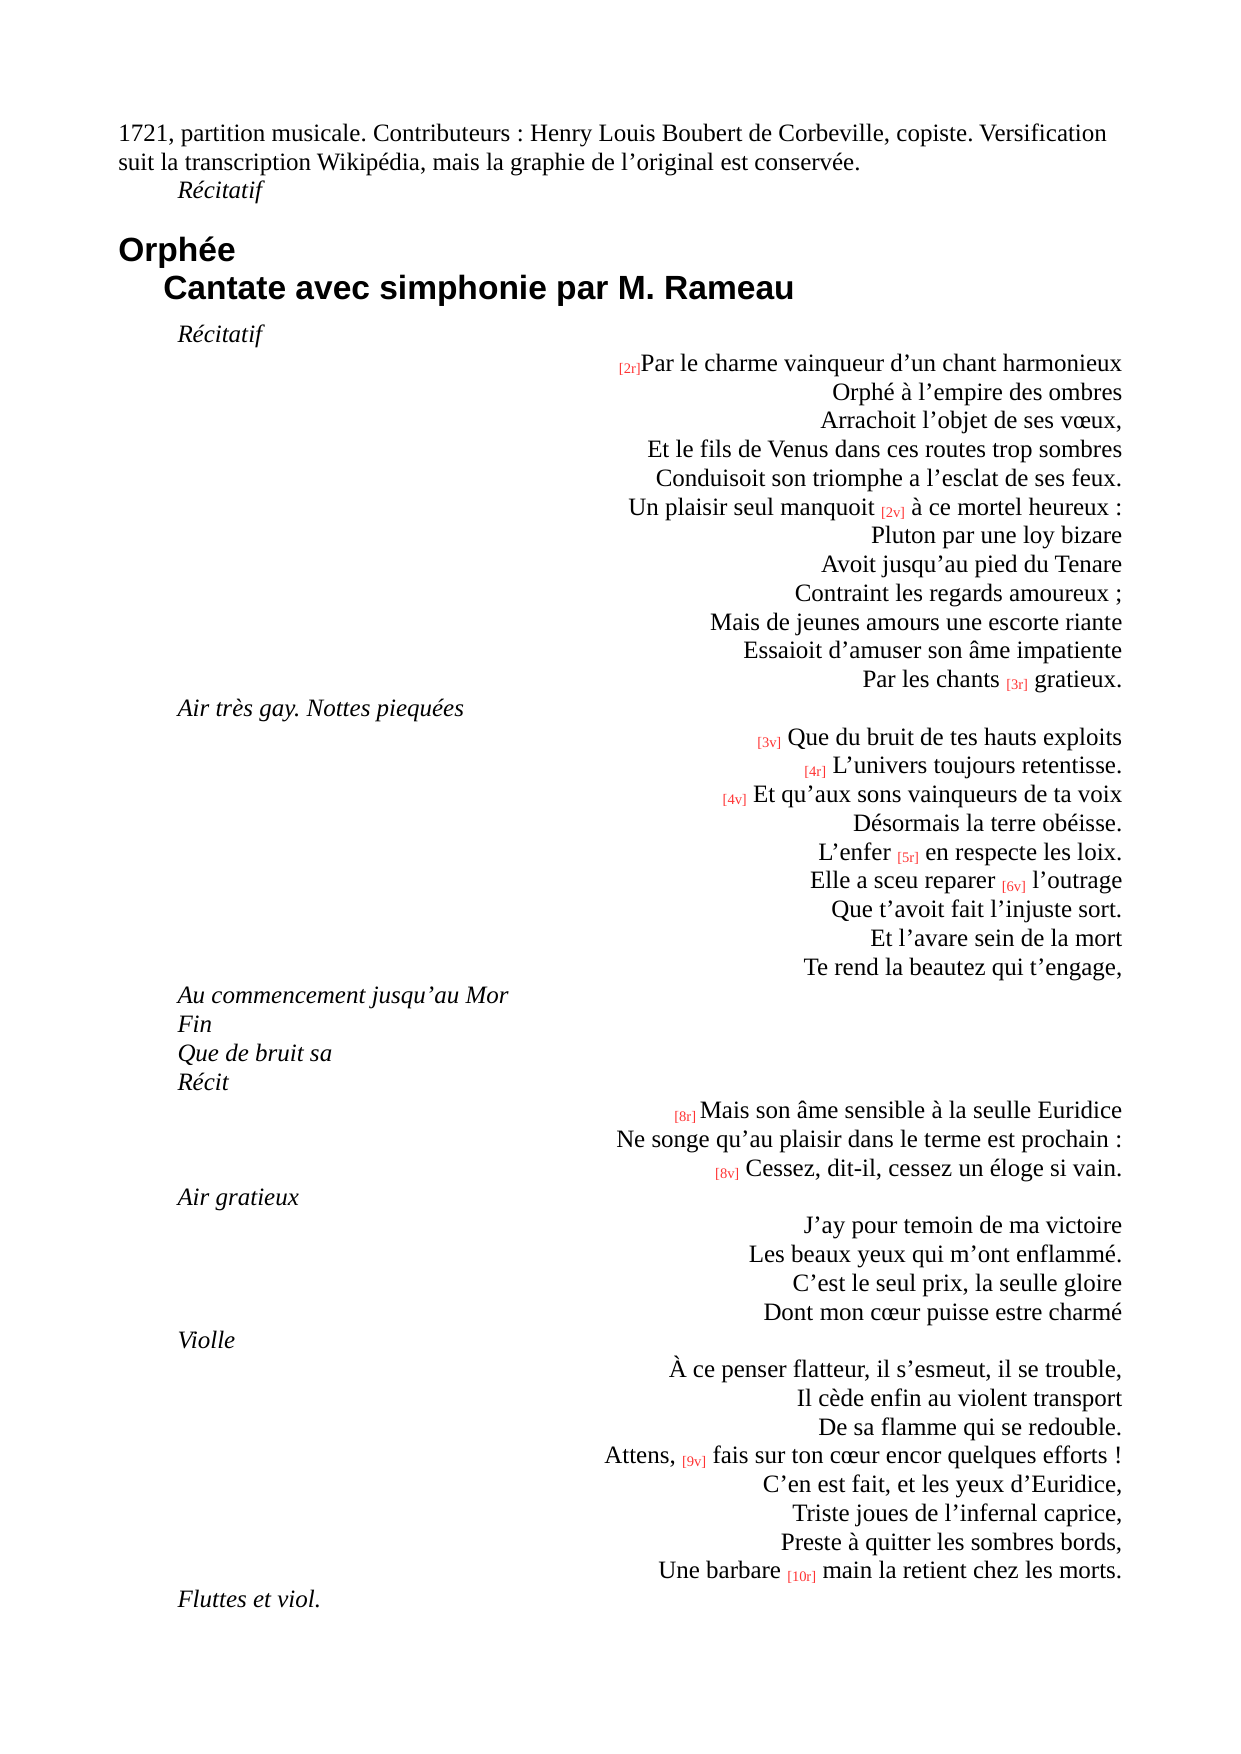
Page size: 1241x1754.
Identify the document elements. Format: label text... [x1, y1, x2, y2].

text Et le fils de Venus dans ces routes trop sombres [118, 434, 1122, 463]
text Et l’avare sein de la mort [118, 923, 1122, 952]
text 1721, partition musicale. Contributeurs : Henry Louis Boubert de Corbeville, copiste. Versification suit la transcription Wikipédia, mais la graphie de l’original est conservée. [118, 118, 1122, 176]
text Désormais la terre obéisse. [118, 808, 1122, 837]
text Arrachoit l’objet de ses vœux, [118, 405, 1122, 434]
text Essaioit d’amuser son âme impatiente [118, 635, 1122, 664]
text [2r]Par le charme vainqueur d’un chant harmonieux [118, 348, 1122, 377]
text Dont mon cœur puisse estre charmé [118, 1297, 1122, 1325]
text Violle [177, 1325, 1063, 1354]
text Conduisoit son triomphe a l’esclat de ses feux. [118, 463, 1122, 492]
text Te rend la beautez qui t’engage, [118, 952, 1122, 980]
text Triste joues de l’infernal caprice, [118, 1498, 1122, 1527]
text L’enfer [5r] en respecte les loix. [118, 837, 1122, 865]
text C’est le seul prix, la seulle gloire [118, 1268, 1122, 1297]
text Que t’avoit fait l’injuste sort. [118, 894, 1122, 923]
text À ce penser flatteur, il s’esmeut, il se trouble, [118, 1354, 1122, 1383]
text Par les chants [3r] gratieux. [118, 664, 1122, 693]
text Ne songe qu’au plaisir dans le terme est prochain : [118, 1124, 1122, 1153]
text J’ay pour temoin de ma victoire [118, 1210, 1122, 1239]
text Preste à quitter les sombres bords, [118, 1527, 1122, 1555]
text Récit [177, 1067, 1063, 1095]
text Avoit jusqu’au pied du Tenare [118, 549, 1122, 578]
text [3v] Que du bruit de tes hauts exploits [118, 722, 1122, 750]
text Fluttes et viol. [177, 1584, 1063, 1613]
text De sa flamme qui se redouble. [118, 1412, 1122, 1440]
text C’en est fait, et les yeux d’Euridice, [118, 1469, 1122, 1498]
text [8r] Mais son âme sensible à la seulle Euridice [118, 1095, 1122, 1124]
text Un plaisir seul manquoit [2v] à ce mortel heureux : [118, 492, 1122, 520]
text [4r] L’univers toujours retentisse. [118, 750, 1122, 779]
text Récitatif [177, 319, 1063, 348]
subtitle Orphée Cantate avec simphonie par M. Rameau [118, 229, 1122, 307]
text Pluton par une loy bizare [118, 520, 1122, 549]
text Récitatif [177, 176, 1063, 204]
text Air gratieux [177, 1182, 1063, 1210]
text Une barbare [10r] main la retient chez les morts. [118, 1555, 1122, 1584]
text Elle a sceu reparer [6v] l’outrage [118, 865, 1122, 894]
text Mais de jeunes amours une escorte riante [118, 607, 1122, 635]
text [8v] Cessez, dit-il, cessez un éloge si vain. [118, 1153, 1122, 1182]
text Orphé à l’empire des ombres [118, 377, 1122, 405]
text [4v] Et qu’aux sons vainqueurs de ta voix [118, 779, 1122, 808]
text Au commencement jusqu’au Mor Fin Que de bruit sa [177, 980, 1063, 1067]
text Attens, [9v] fais sur ton cœur encor quelques efforts ! [118, 1440, 1122, 1469]
text Contraint les regards amoureux ; [118, 578, 1122, 607]
text Les beaux yeux qui m’ont enflammé. [118, 1239, 1122, 1268]
text Air très gay. Nottes piequées [177, 693, 1063, 722]
text Il cède enfin au violent transport [118, 1383, 1122, 1412]
